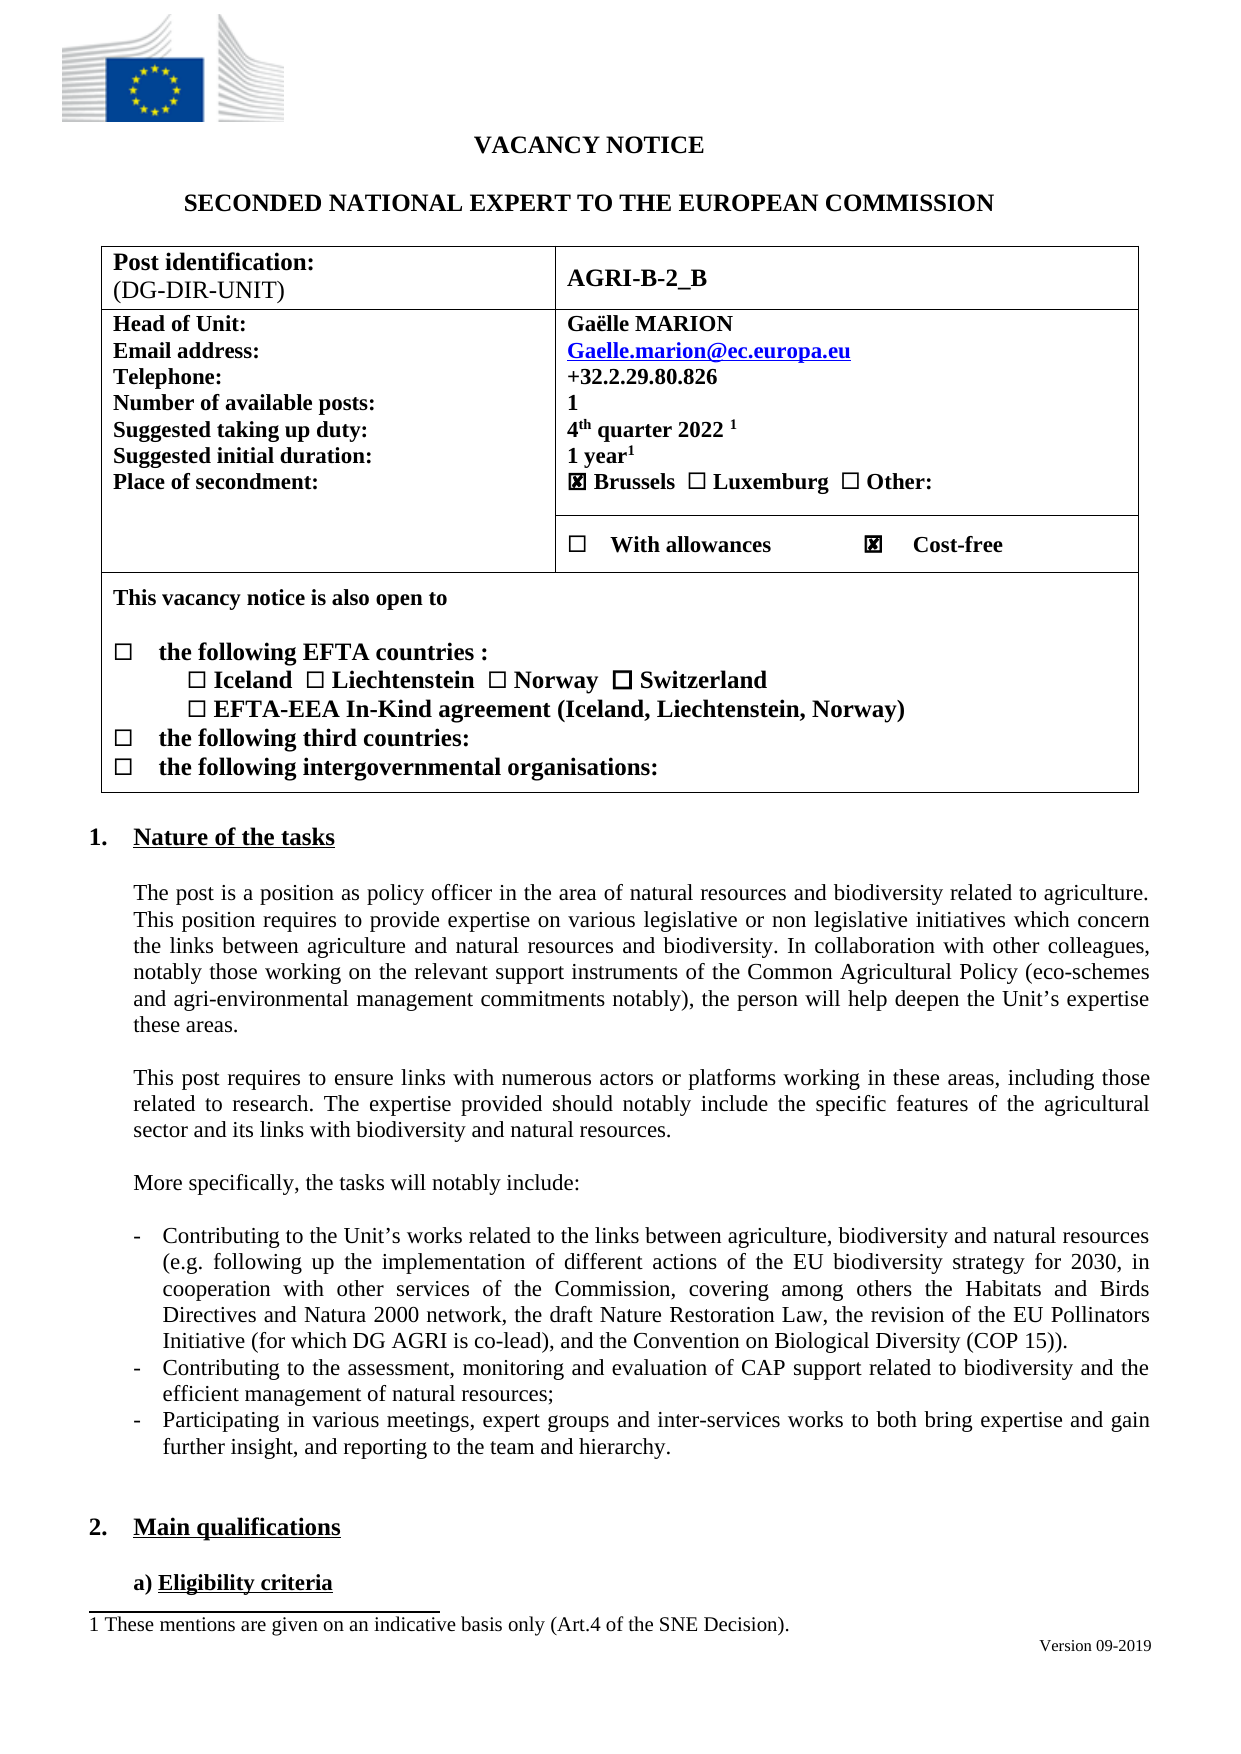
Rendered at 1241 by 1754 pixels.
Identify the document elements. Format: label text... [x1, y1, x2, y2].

text 1. Nature of the tasks [89, 822, 1152, 851]
table_cell Gaëlle MARION Gaelle.marion@ec.europa.eu +32.2.29.80.826 1 4th quarter 2022 1 year1  Brussels  Luxemburg  Other: [556, 310, 1138, 515]
text - Contributing to the Unit’s works related to the links between agriculture, biodiversity and natural resources (e.g. following up the implementation of different actions of the EU biodiversity strategy for 2030, in cooperation with other services of the Commission, covering among others the Habitats and Birds Directives and Natura 2000 network, the draft Nature Restoration Law, the revision of the EU Pollinators Initiative (for which DG AGRI is co-lead), and the Convention on Biological Diversity (COP 15)). [133, 1222, 1152, 1354]
text SECONDED NATIONAL EXPERT TO THE EUROPEAN COMMISSION [164, 188, 1014, 217]
text - Contributing to the assessment, monitoring and evaluation of CAP support related to biodiversity and the efficient management of natural resources; [133, 1354, 1152, 1406]
text The post is a position as policy officer in the area of natural resources and biodiversity related to agriculture. This position requires to provide expertise on various legislative or non legislative initiatives which concern the links between agriculture and natural resources and biodiversity. In collaboration with other colleagues, notably those working on the relevant support instruments of the Common Agricultural Policy (eco-schemes and agri-environmental management commitments notably), the person will help deepen the Unit’s expertise these areas. [133, 879, 1152, 1037]
text This post requires to ensure links with numerous actors or platforms working in these areas, including those related to research. The expertise provided should notably include the specific features of the agricultural sector and its links with biodiversity and natural resources. [133, 1064, 1152, 1143]
table_header Post identification: (DG-DIR-UNIT) [102, 247, 555, 309]
text VACANCY NOTICE [164, 131, 1014, 159]
text More specifically, the tasks will notably include: [133, 1169, 1152, 1196]
text - Participating in various meetings, expert groups and inter-services works to both bring expertise and gain further insight, and reporting to the team and hierarchy. [133, 1406, 1152, 1459]
table_cell This vacancy notice is also open to  the following EFTA countries :  Iceland  Liechtenstein  Norway  Switzerland  EFTA-EEA In-Kind agreement (Iceland, Liechtenstein, Norway)  the following third countries:  the following intergovernmental organisations: [102, 573, 1138, 792]
table_cell [102, 515, 555, 572]
text a) Eligibility criteria [133, 1569, 1152, 1596]
table_cell  With allowances  Cost-free [556, 516, 1138, 572]
table_header AGRI-B-2_B [556, 247, 1138, 309]
text 2. Main qualifications [89, 1512, 1152, 1541]
table_cell Head of Unit: Email address: Telephone: Number of available posts: Suggested taking up duty: Suggested initial duration: Place of secondment: [102, 310, 555, 515]
